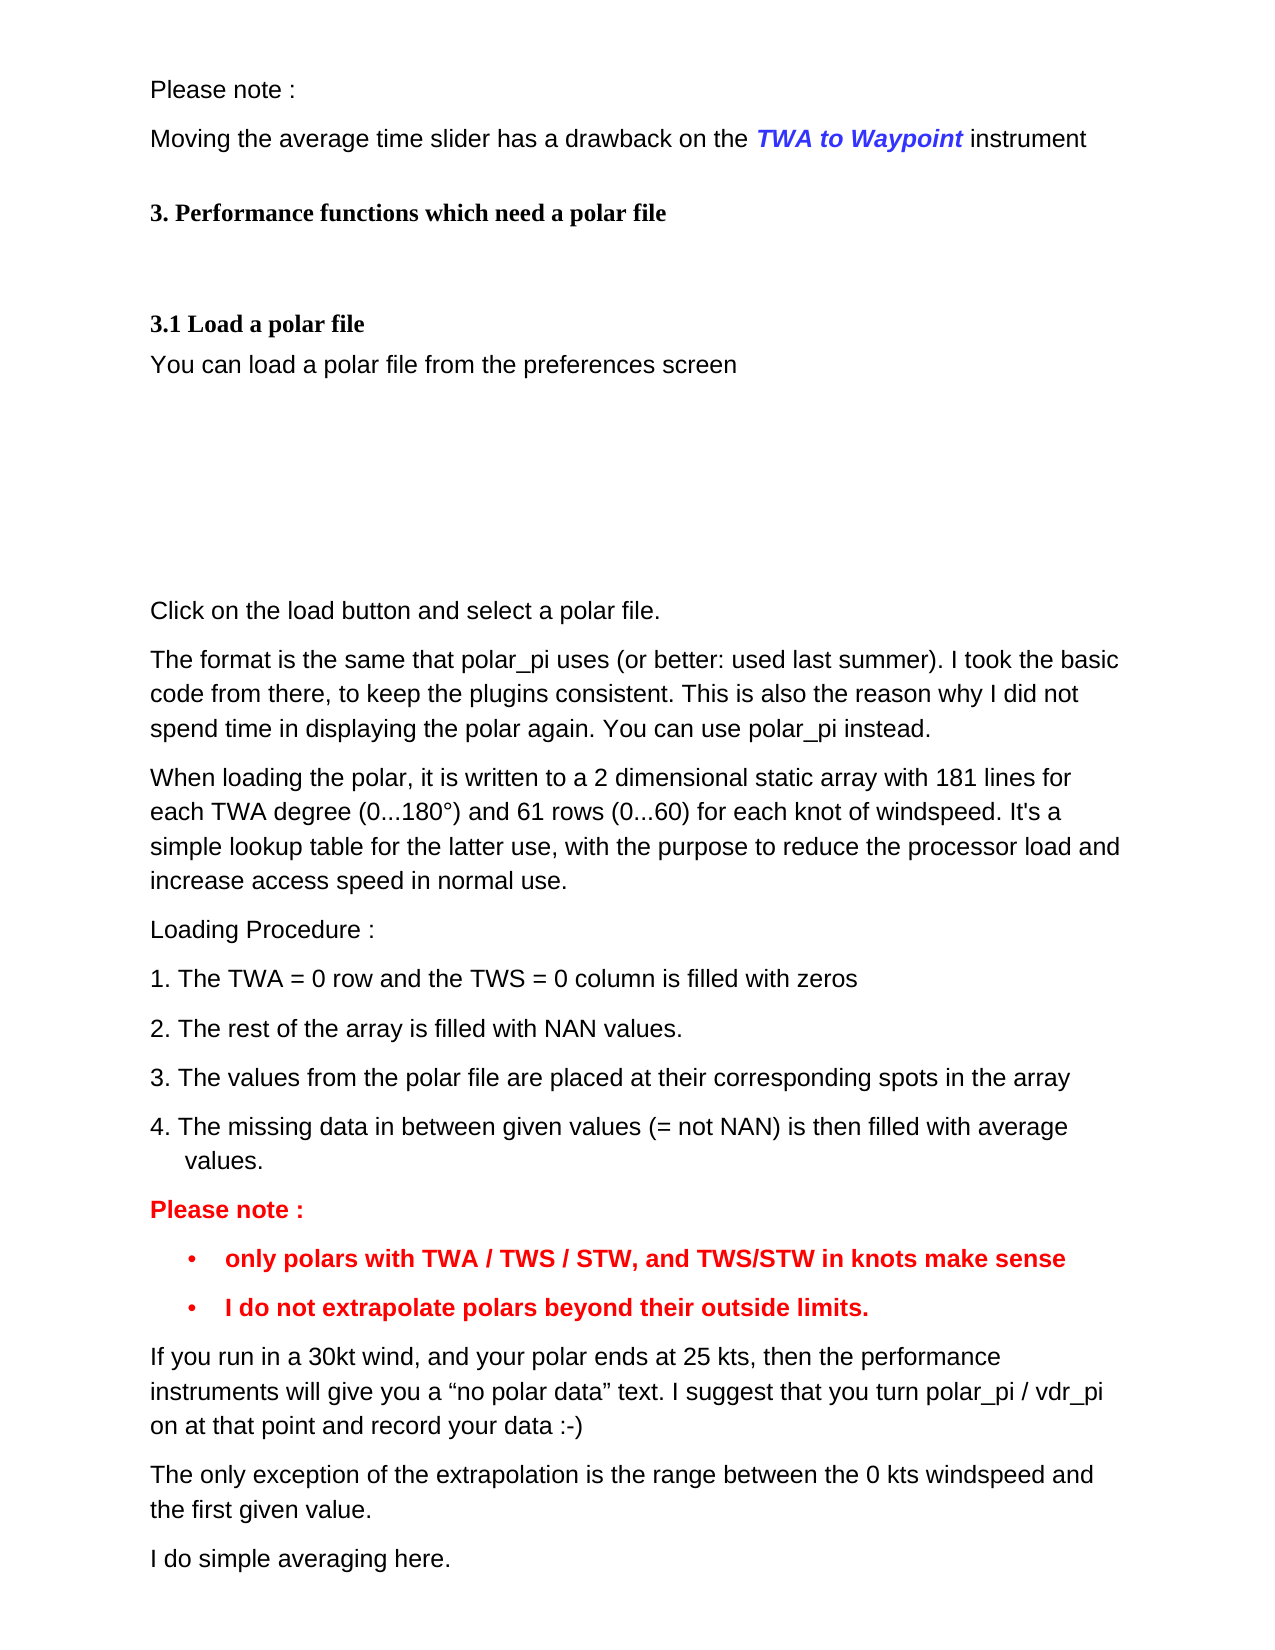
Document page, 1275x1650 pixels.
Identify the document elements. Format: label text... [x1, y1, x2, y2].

list I do not extrapolate polars beyond their outside limits. [187, 1293, 1125, 1322]
text The format is the same that polar_pi uses (or better: used last summer). I took the basic code from there, to keep the plugins consistent. This is also the reason why I did not spend time in displaying the polar again. You can use polar_pi instead. [150, 645, 1125, 743]
list only polars with TWA / TWS / STW, and TWS/STW in knots make sense [187, 1244, 1125, 1273]
text Please note : [150, 1195, 1125, 1224]
text 2. The rest of the array is filled with NAN values. [150, 1013, 1125, 1042]
text 1. The TWA = 0 row and the TWS = 0 column is filled with zeros [150, 964, 1125, 993]
text If you run in a 30kt wind, and your polar ends at 25 kts, then the performance instruments will give you a “no polar data” text. I suggest that you turn polar_pi / vdr_pi on at that point and record your data :-) [150, 1342, 1125, 1440]
text Click on the load button and select a polar file. [150, 596, 1125, 624]
text I do simple averaging here. [150, 1544, 1125, 1573]
text Loading Procedure : [150, 915, 1125, 944]
text Please note : [150, 75, 1125, 104]
text 4. The missing data in between given values (= not NAN) is then filled with average values. [150, 1112, 1125, 1175]
text The only exception of the extrapolation is the range between the 0 kts windspeed and the first given value. [150, 1460, 1125, 1524]
text 3. The values from the polar file are placed at their corresponding spots in the array [150, 1063, 1125, 1091]
text When loading the polar, it is written to a 2 dimensional static array with 181 lines for each TWA degree (0...180°) and 61 rows (0...60) for each knot of windspeed. It's a simple lookup table for the latter use, with the purpose to reduce the processor load and increase access speed in normal use. [150, 763, 1125, 895]
text You can load a polar file from the preferences screen [150, 351, 1125, 379]
text Moving the average time slider has a drawback on the TWA to Waypoint instrument [150, 124, 1125, 153]
text 3. Performance functions which need a polar file [150, 198, 1125, 227]
text 3.1 Load a polar file [150, 309, 1125, 338]
